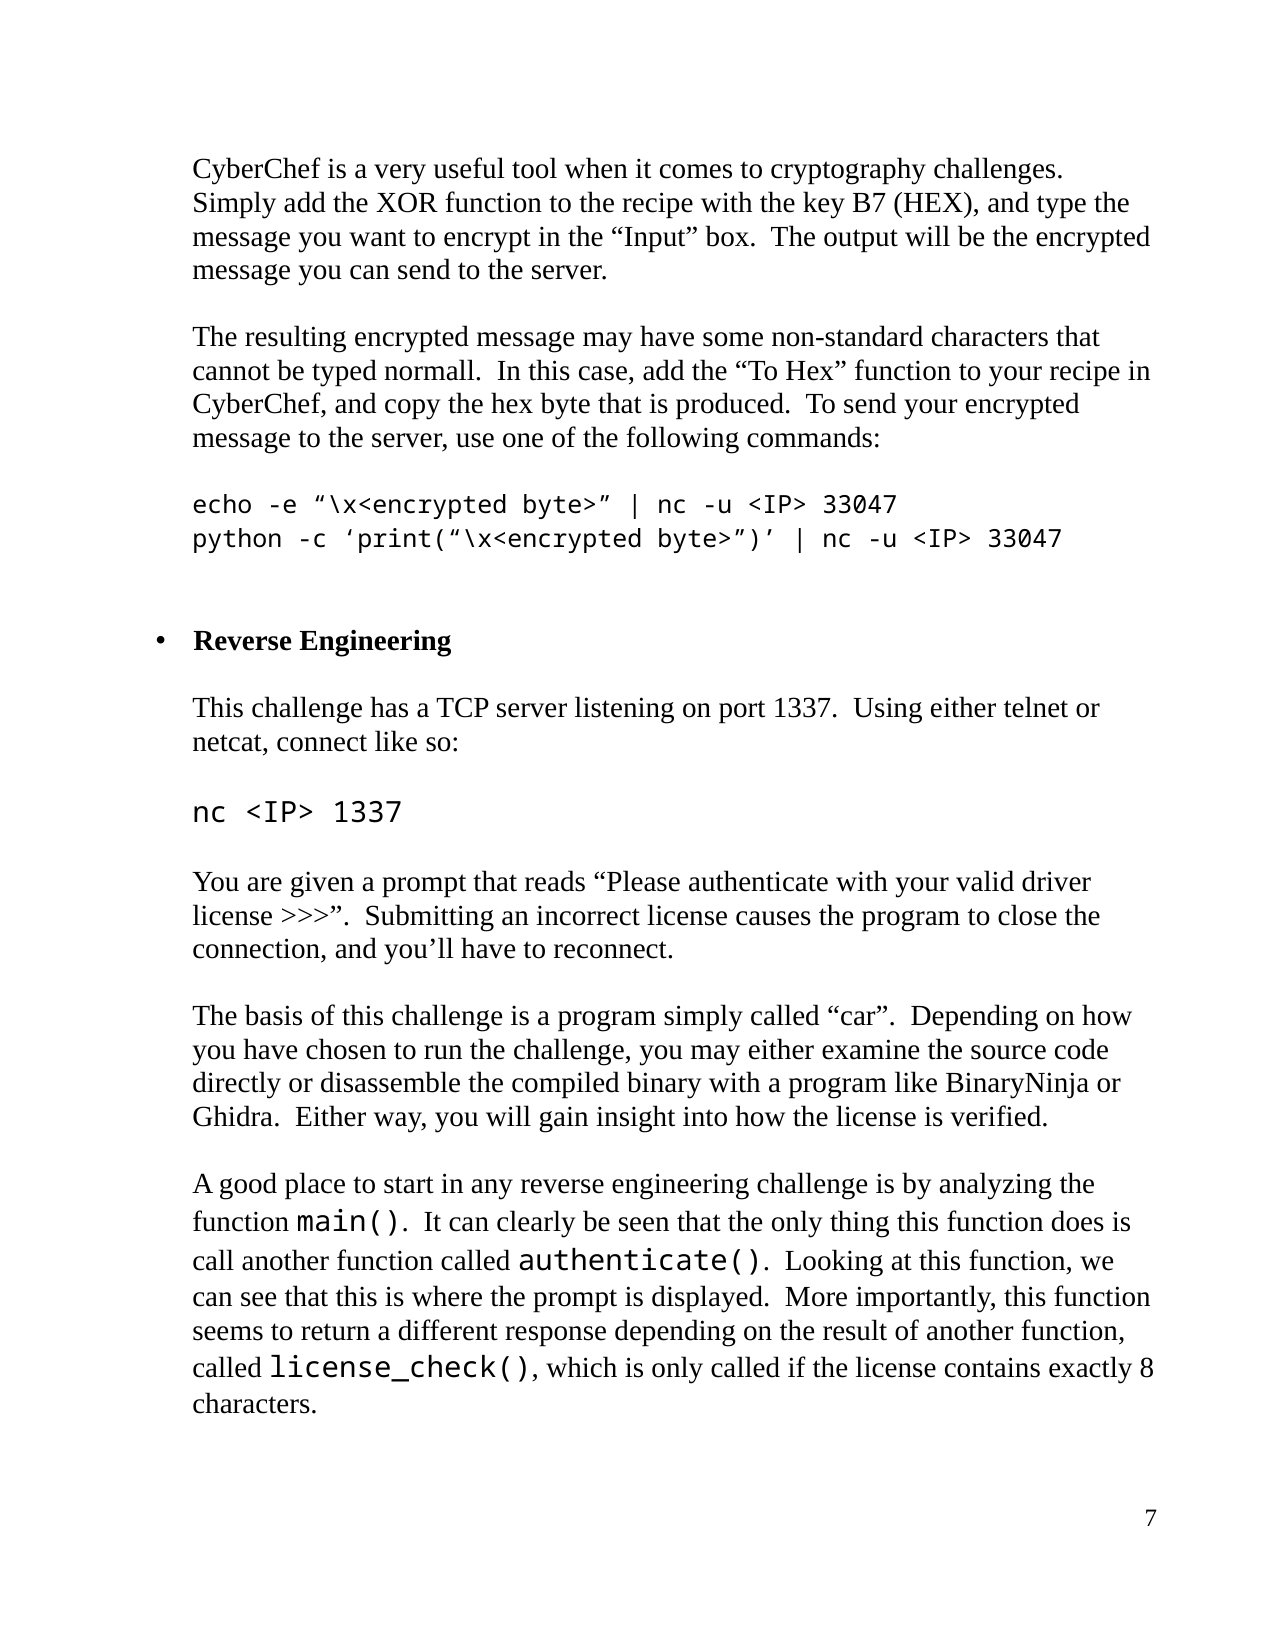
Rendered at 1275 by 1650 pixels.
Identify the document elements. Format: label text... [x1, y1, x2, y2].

text echo -e “\x<encrypted byte>” | nc -u <IP> 33047 [192, 487, 1157, 521]
text This challenge has a TCP server listening on port 1337. Using either telnet or netcat, connect like so: [192, 691, 1157, 758]
text A good place to start in any reverse engineering challenge is by analyzing the function main(). It can clearly be seen that the only thing this function does is call another function called authenticate(). Looking at this function, we can see that this is where the prompt is displayed. More importantly, this function seems to return a different response depending on the result of another function, called license_check(), which is only called if the license contains exactly 8 characters. [192, 1166, 1157, 1419]
text nc <IP> 1337 [192, 791, 1157, 831]
text The basis of this challenge is a program simply called “car”. Depending on how you have chosen to run the challenge, you may either examine the source code directly or disassemble the compiled binary with a program like BinaryNinja or Ghidra. Either way, you will gain insight into how the license is verified. [192, 998, 1157, 1133]
text python -c ‘print(“\x<encrypted byte>”)’ | nc -u <IP> 33047 [192, 521, 1157, 555]
list Reverse Engineering [156, 623, 1157, 657]
text CyberChef is a very useful tool when it comes to cryptography challenges. Simply add the XOR function to the recipe with the key B7 (HEX), and type the message you want to encrypt in the “Input” box. The output will be the encrypted message you can send to the server. [192, 152, 1157, 286]
text You are given a prompt that reads “Please authenticate with your valid driver license >>>”. Submitting an incorrect license causes the program to close the connection, and you’ll have to reconnect. [192, 864, 1157, 965]
text The resulting encrypted message may have some non-standard characters that cannot be typed normall. In this case, add the “To Hex” function to your recipe in CyberChef, and copy the hex byte that is produced. To send your encrypted message to the server, use one of the following commands: [192, 319, 1157, 453]
